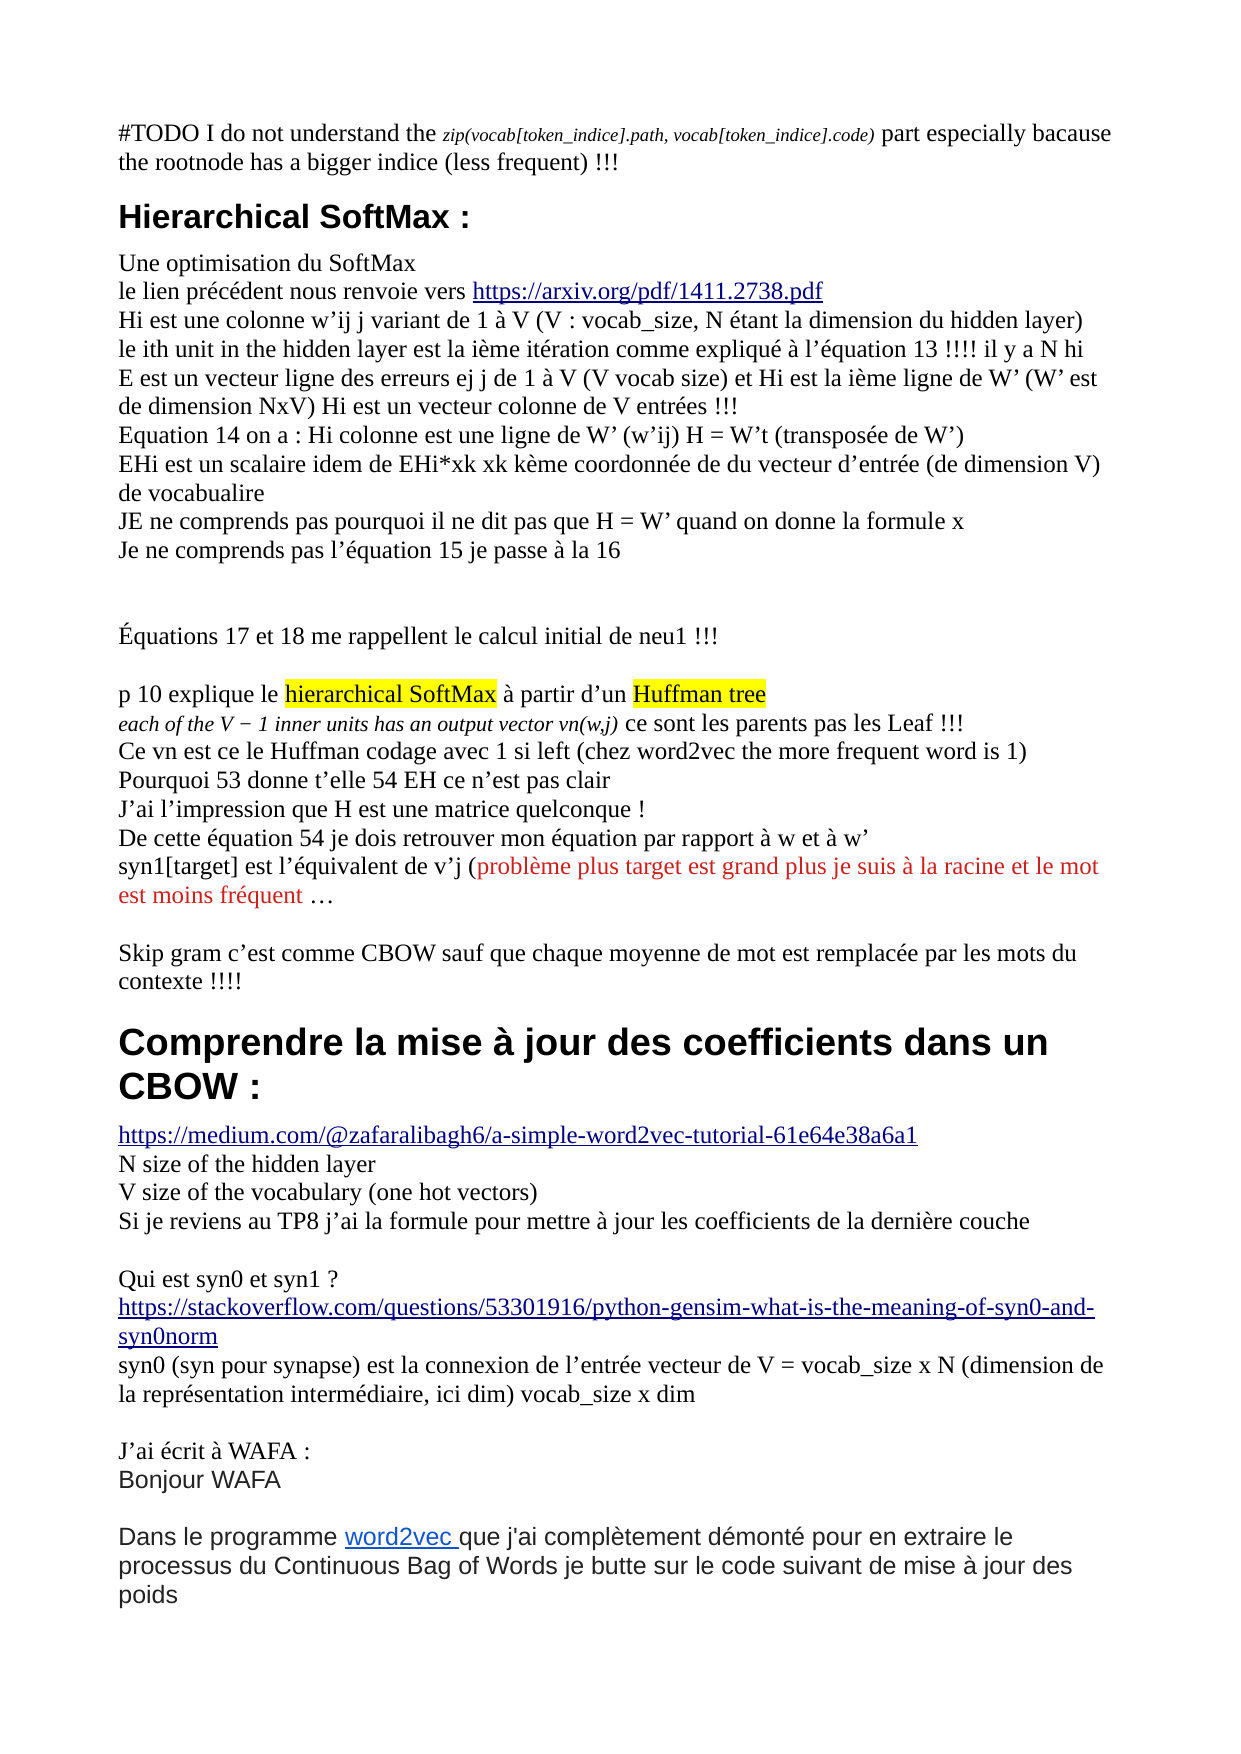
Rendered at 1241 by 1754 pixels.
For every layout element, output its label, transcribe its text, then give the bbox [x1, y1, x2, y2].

text Hi est une colonne w’ij j variant de 1 à V (V : vocab_size, N étant la dimension du hidden layer) [118, 305, 1122, 334]
text #TODO I do not understand the zip(vocab[token_indice].path, vocab[token_indice].code) part especially bacause the rootnode has a bigger indice (less frequent) !!! [118, 118, 1122, 176]
text Pourquoi 53 donne t’elle 54 EH ce n’est pas clair [118, 765, 1122, 794]
text le ith unit in the hidden layer est la ième itération comme expliqué à l’équation 13 !!!! il y a N hi [118, 334, 1122, 363]
text le lien précédent nous renvoie vers https://arxiv.org/pdf/1411.2738.pdf [118, 276, 1122, 305]
text Une optimisation du SoftMax [118, 248, 1122, 276]
text Qui est syn0 et syn1 ? [118, 1264, 1122, 1292]
text Je ne comprends pas l’équation 15 je passe à la 16 [118, 535, 1122, 564]
text Bonjour WAFA [118, 1465, 1122, 1494]
text De cette équation 54 je dois retrouver mon équation par rapport à w et à w’ [118, 823, 1122, 851]
text Si je reviens au TP8 j’ai la formule pour mettre à jour les coefficients de la dernière couche [118, 1206, 1122, 1235]
text E est un vecteur ligne des erreurs ej j de 1 à V (V vocab size) et Hi est la ième ligne de W’ (W’ est de dimension NxV) Hi est un vecteur colonne de V entrées !!! [118, 363, 1122, 420]
text syn1[target] est l’équivalent de v’j (problème plus target est grand plus je suis à la racine et le mot est moins fréquent … [118, 851, 1122, 909]
text J’ai écrit à WAFA : [118, 1436, 1122, 1465]
text Skip gram c’est comme CBOW sauf que chaque moyenne de mot est remplacée par les mots du contexte !!!! [118, 938, 1122, 995]
text J’ai l’impression que H est une matrice quelconque ! [118, 794, 1122, 823]
text Équations 17 et 18 me rappellent le calcul initial de neu1 !!! [118, 621, 1122, 650]
subtitle Hierarchical SoftMax : [118, 196, 1122, 235]
text JE ne comprends pas pourquoi il ne dit pas que H = W’ quand on donne la formule x [118, 506, 1122, 535]
text Equation 14 on a : Hi colonne est une ligne de W’ (w’ij) H = W’t (transposée de W’) [118, 420, 1122, 449]
text Ce vn est ce le Huffman codage avec 1 si left (chez word2vec the more frequent word is 1) [118, 736, 1122, 765]
text https://stackoverflow.com/questions/53301916/python-gensim-what-is-the-meaning-of-syn0-and-syn0norm [118, 1292, 1122, 1350]
text EHi est un scalaire idem de EHi*xk xk kème coordonnée de du vecteur d’entrée (de dimension V) de vocabualire [118, 449, 1122, 506]
text each of the V − 1 inner units has an output vector vn(w,j) ce sont les parents pas les Leaf !!! [118, 708, 1122, 736]
text syn0 (syn pour synapse) est la connexion de l’entrée vecteur de V = vocab_size x N (dimension de la représentation intermédiaire, ici dim) vocab_size x dim [118, 1350, 1122, 1407]
text V size of the vocabulary (one hot vectors) [118, 1177, 1122, 1206]
text Dans le programme word2vec que j'ai complètement démonté pour en extraire le processus du Continuous Bag of Words je butte sur le code suivant de mise à jour des poids [118, 1522, 1122, 1609]
text https://medium.com/@zafaralibagh6/a-simple-word2vec-tutorial-61e64e38a6a1 [118, 1120, 1122, 1149]
subtitle Comprendre la mise à jour des coefficients dans un CBOW : [118, 1020, 1122, 1107]
text p 10 explique le hierarchical SoftMax à partir d’un Huffman tree [118, 679, 1122, 708]
text N size of the hidden layer [118, 1149, 1122, 1177]
